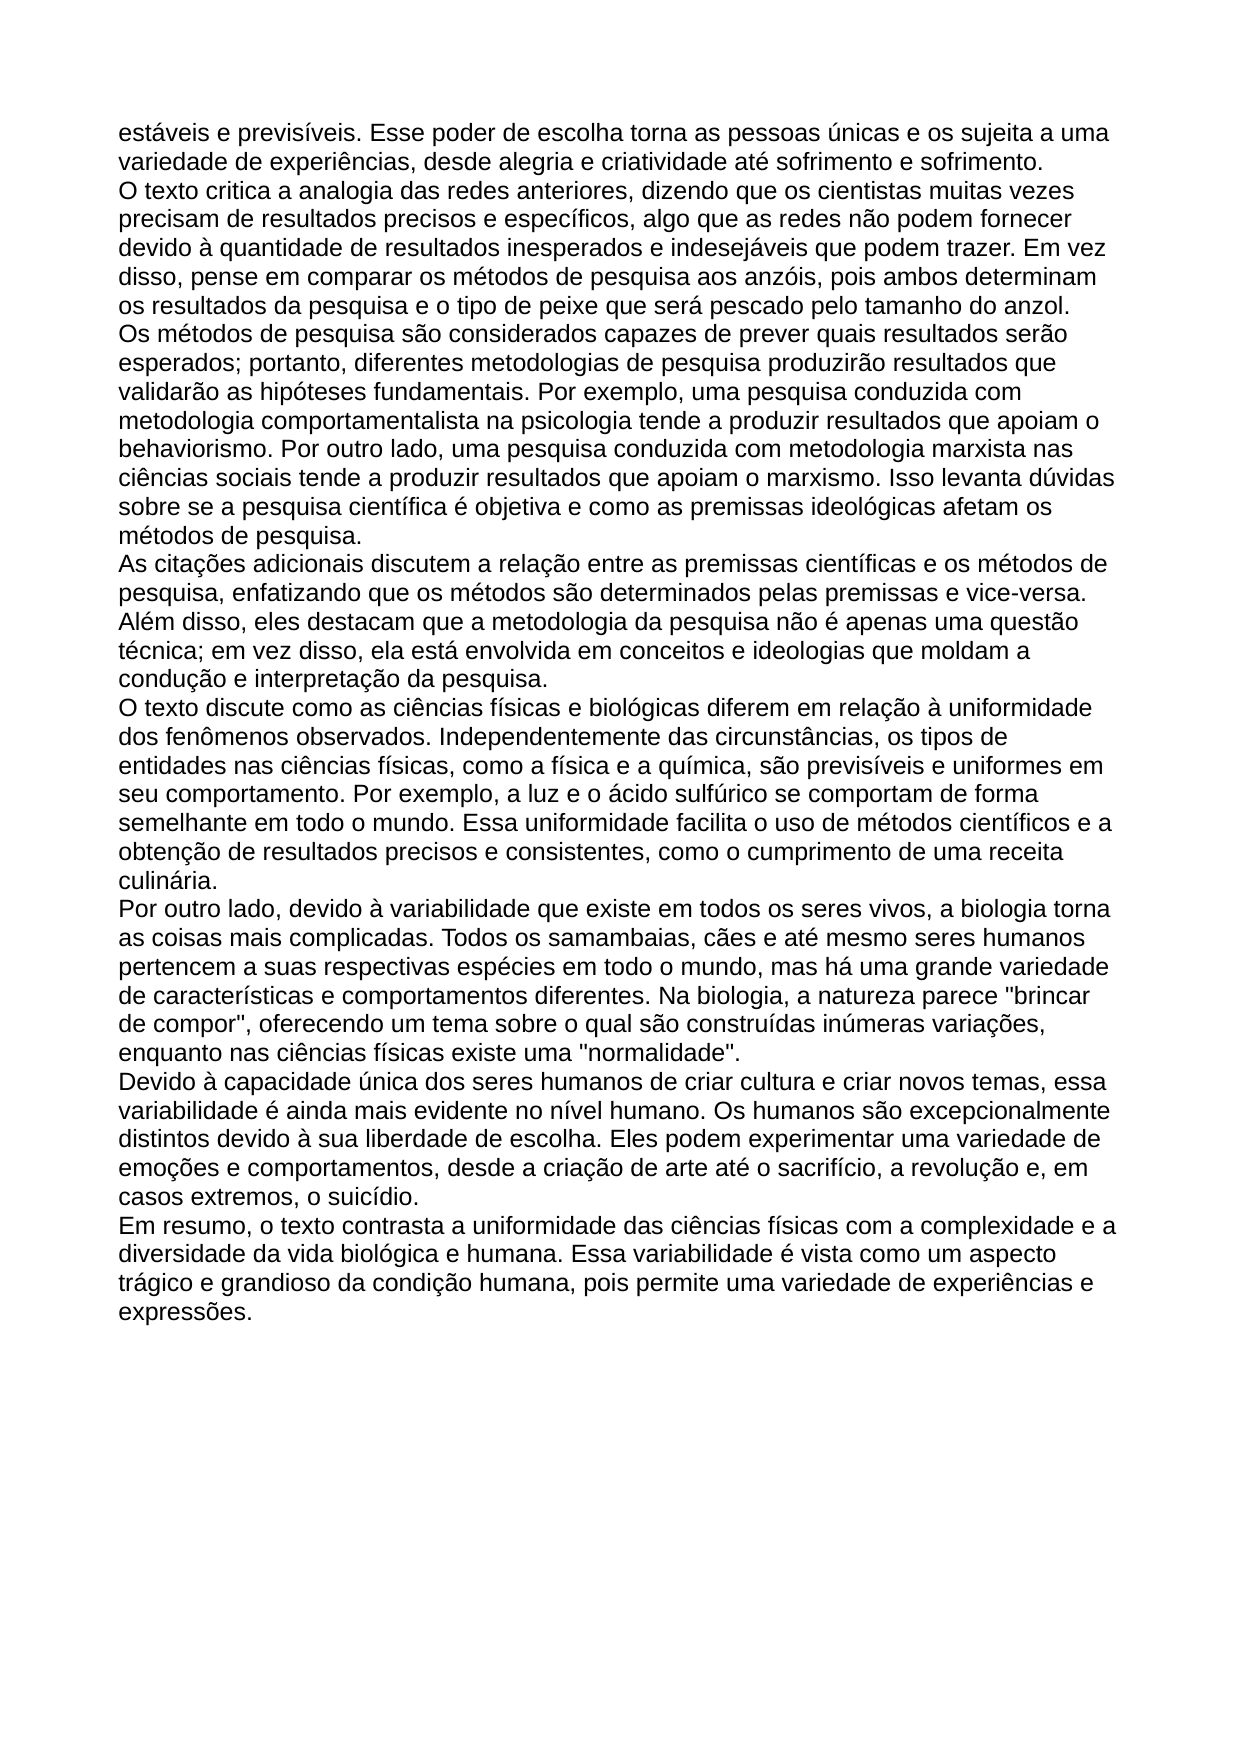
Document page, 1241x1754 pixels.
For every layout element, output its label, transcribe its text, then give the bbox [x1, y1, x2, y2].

text estáveis e previsíveis. Esse poder de escolha torna as pessoas únicas e os sujeita a uma variedade de experiências, desde alegria e criatividade até sofrimento e sofrimento. O texto critica a analogia das redes anteriores, dizendo que os cientistas muitas vezes precisam de resultados precisos e específicos, algo que as redes não podem fornecer devido à quantidade de resultados inesperados e indesejáveis que podem trazer. Em vez disso, pense em comparar os métodos de pesquisa aos anzóis, pois ambos determinam os resultados da pesquisa e o tipo de peixe que será pescado pelo tamanho do anzol. Os métodos de pesquisa são considerados capazes de prever quais resultados serão esperados; portanto, diferentes metodologias de pesquisa produzirão resultados que validarão as hipóteses fundamentais. Por exemplo, uma pesquisa conduzida com metodologia comportamentalista na psicologia tende a produzir resultados que apoiam o behaviorismo. Por outro lado, uma pesquisa conduzida com metodologia marxista nas ciências sociais tende a produzir resultados que apoiam o marxismo. Isso levanta dúvidas sobre se a pesquisa científica é objetiva e como as premissas ideológicas afetam os métodos de pesquisa. As citações adicionais discutem a relação entre as premissas científicas e os métodos de pesquisa, enfatizando que os métodos são determinados pelas premissas e vice-versa. Além disso, eles destacam que a metodologia da pesquisa não é apenas uma questão técnica; em vez disso, ela está envolvida em conceitos e ideologias que moldam a condução e interpretação da pesquisa. O texto discute como as ciências físicas e biológicas diferem em relação à uniformidade dos fenômenos observados. Independentemente das circunstâncias, os tipos de entidades nas ciências físicas, como a física e a química, são previsíveis e uniformes em seu comportamento. Por exemplo, a luz e o ácido sulfúrico se comportam de forma semelhante em todo o mundo. Essa uniformidade facilita o uso de métodos científicos e a obtenção de resultados precisos e consistentes, como o cumprimento de uma receita culinária. Por outro lado, devido à variabilidade que existe em todos os seres vivos, a biologia torna as coisas mais complicadas. Todos os samambaias, cães e até mesmo seres humanos pertencem a suas respectivas espécies em todo o mundo, mas há uma grande variedade de características e comportamentos diferentes. Na biologia, a natureza parece "brincar de compor", oferecendo um tema sobre o qual são construídas inúmeras variações, enquanto nas ciências físicas existe uma "normalidade". Devido à capacidade única dos seres humanos de criar cultura e criar novos temas, essa variabilidade é ainda mais evidente no nível humano. Os humanos são excepcionalmente distintos devido à sua liberdade de escolha. Eles podem experimentar uma variedade de emoções e comportamentos, desde a criação de arte até o sacrifício, a revolução e, em casos extremos, o suicídio. Em resumo, o texto contrasta a uniformidade das ciências físicas com a complexidade e a diversidade da vida biológica e humana. Essa variabilidade é vista como um aspecto trágico e grandioso da condição humana, pois permite uma variedade de experiências e expressões. [118, 118, 1122, 1354]
